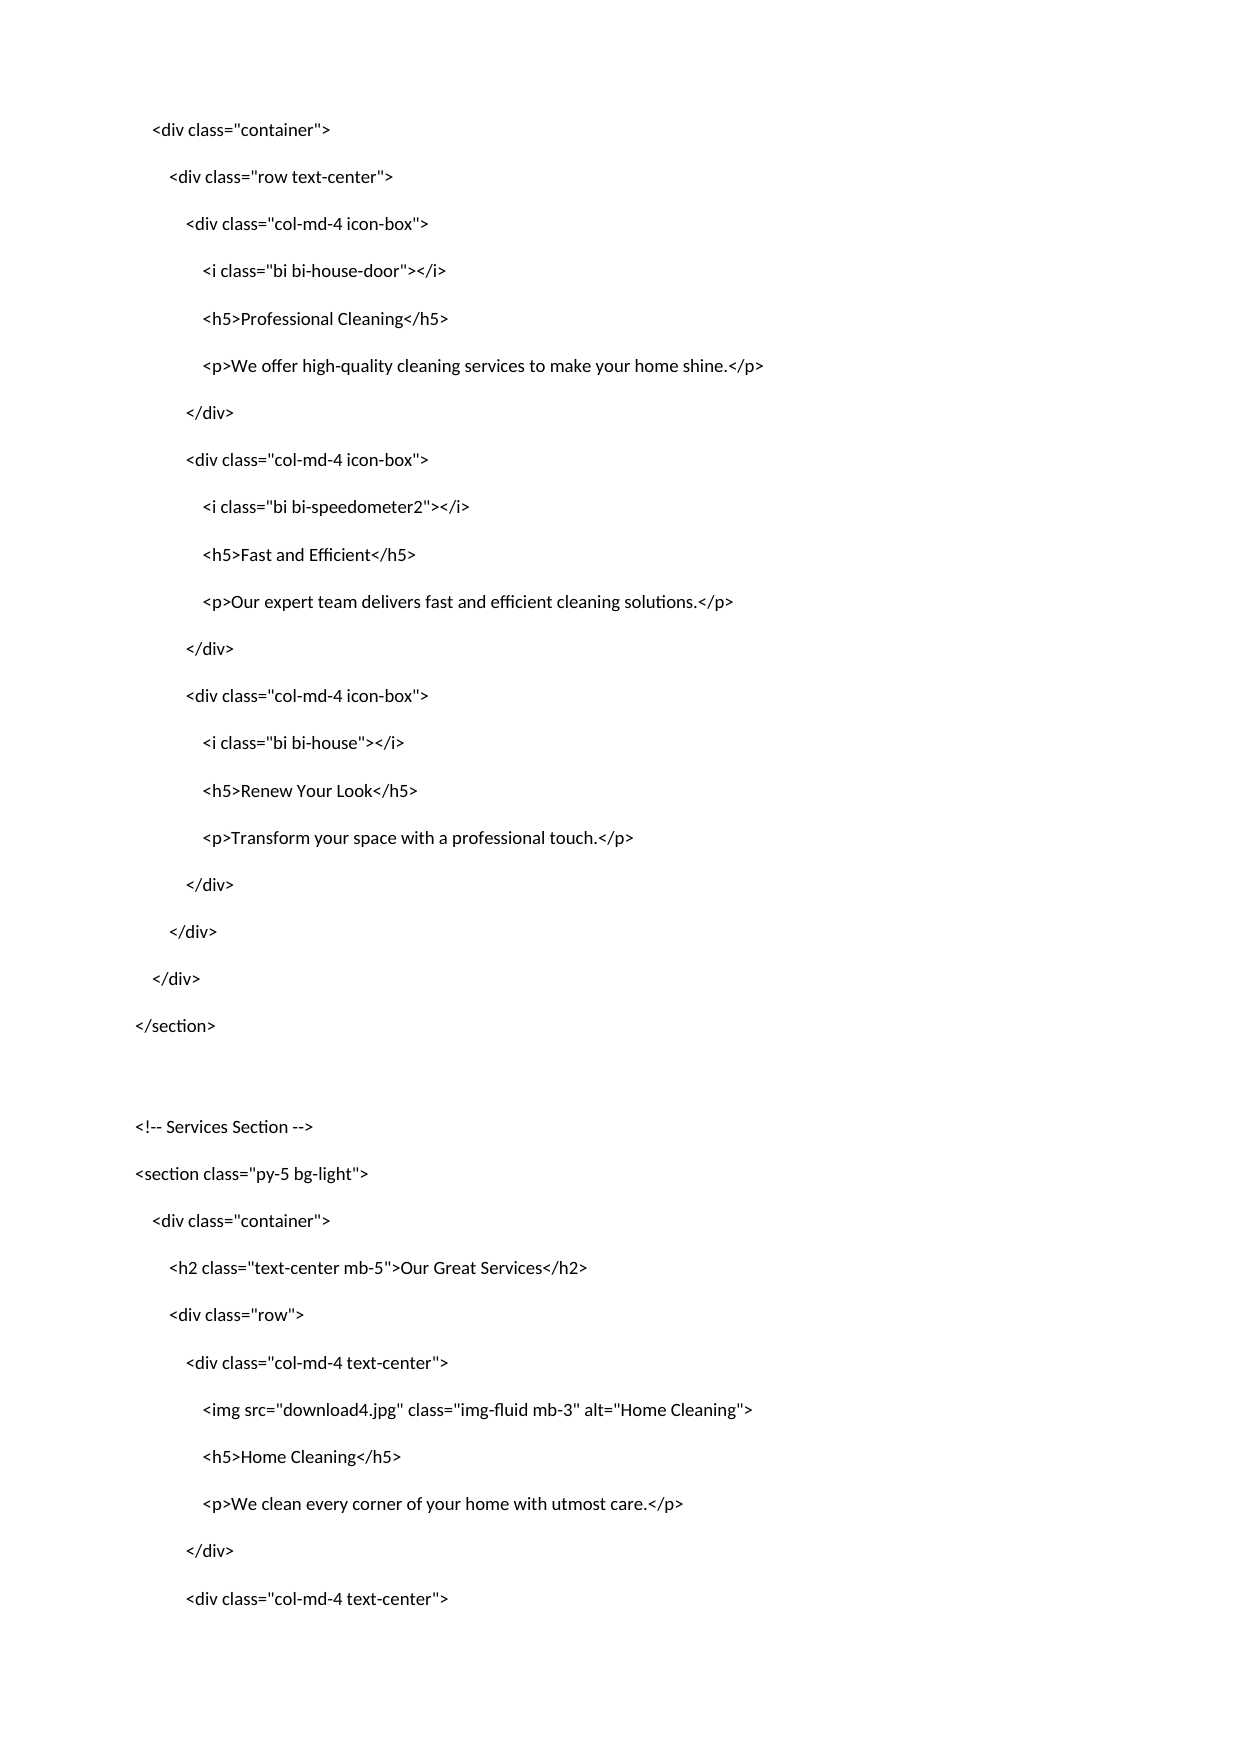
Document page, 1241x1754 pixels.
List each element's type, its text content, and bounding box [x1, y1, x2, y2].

text <section class="py-5 bg-light"> [118, 1162, 1122, 1185]
text </section> [118, 1015, 1122, 1038]
text <i class="bi bi-house-door"></i> [118, 260, 1122, 283]
text <i class="bi bi-speedometer2"></i> [118, 496, 1122, 518]
text </div> [118, 967, 1122, 990]
text <p>Transform your space with a professional touch.</p> [118, 826, 1122, 849]
text <div class="row text-center"> [118, 165, 1122, 188]
text </div> [118, 920, 1122, 943]
text <p>We clean every corner of your home with utmost care.</p> [118, 1492, 1122, 1515]
text <p>Our expert team delivers fast and efficient cleaning solutions.</p> [118, 590, 1122, 613]
text <div class="col-md-4 icon-box"> [118, 684, 1122, 707]
text <h5>Fast and Efficient</h5> [118, 543, 1122, 566]
text <div class="container"> [118, 1209, 1122, 1232]
text </div> [118, 637, 1122, 660]
text </div> [118, 401, 1122, 424]
text <div class="row"> [118, 1304, 1122, 1327]
text <h2 class="text-center mb-5">Our Great Services</h2> [118, 1256, 1122, 1279]
text <img src="download4.jpg" class="img-fluid mb-3" alt="Home Cleaning"> [118, 1398, 1122, 1421]
text <div class="container"> [118, 118, 1122, 141]
text <h5>Home Cleaning</h5> [118, 1445, 1122, 1468]
text <!-- Services Section --> [118, 1115, 1122, 1138]
text <h5>Renew Your Look</h5> [118, 779, 1122, 802]
text <h5>Professional Cleaning</h5> [118, 307, 1122, 330]
text </div> [118, 873, 1122, 896]
text <i class="bi bi-house"></i> [118, 732, 1122, 754]
text <div class="col-md-4 icon-box"> [118, 212, 1122, 235]
text <div class="col-md-4 text-center"> [118, 1351, 1122, 1374]
text <div class="col-md-4 icon-box"> [118, 448, 1122, 471]
text <p>We offer high-quality cleaning services to make your home shine.</p> [118, 354, 1122, 377]
text <div class="col-md-4 text-center"> [118, 1587, 1122, 1610]
text </div> [118, 1539, 1122, 1562]
